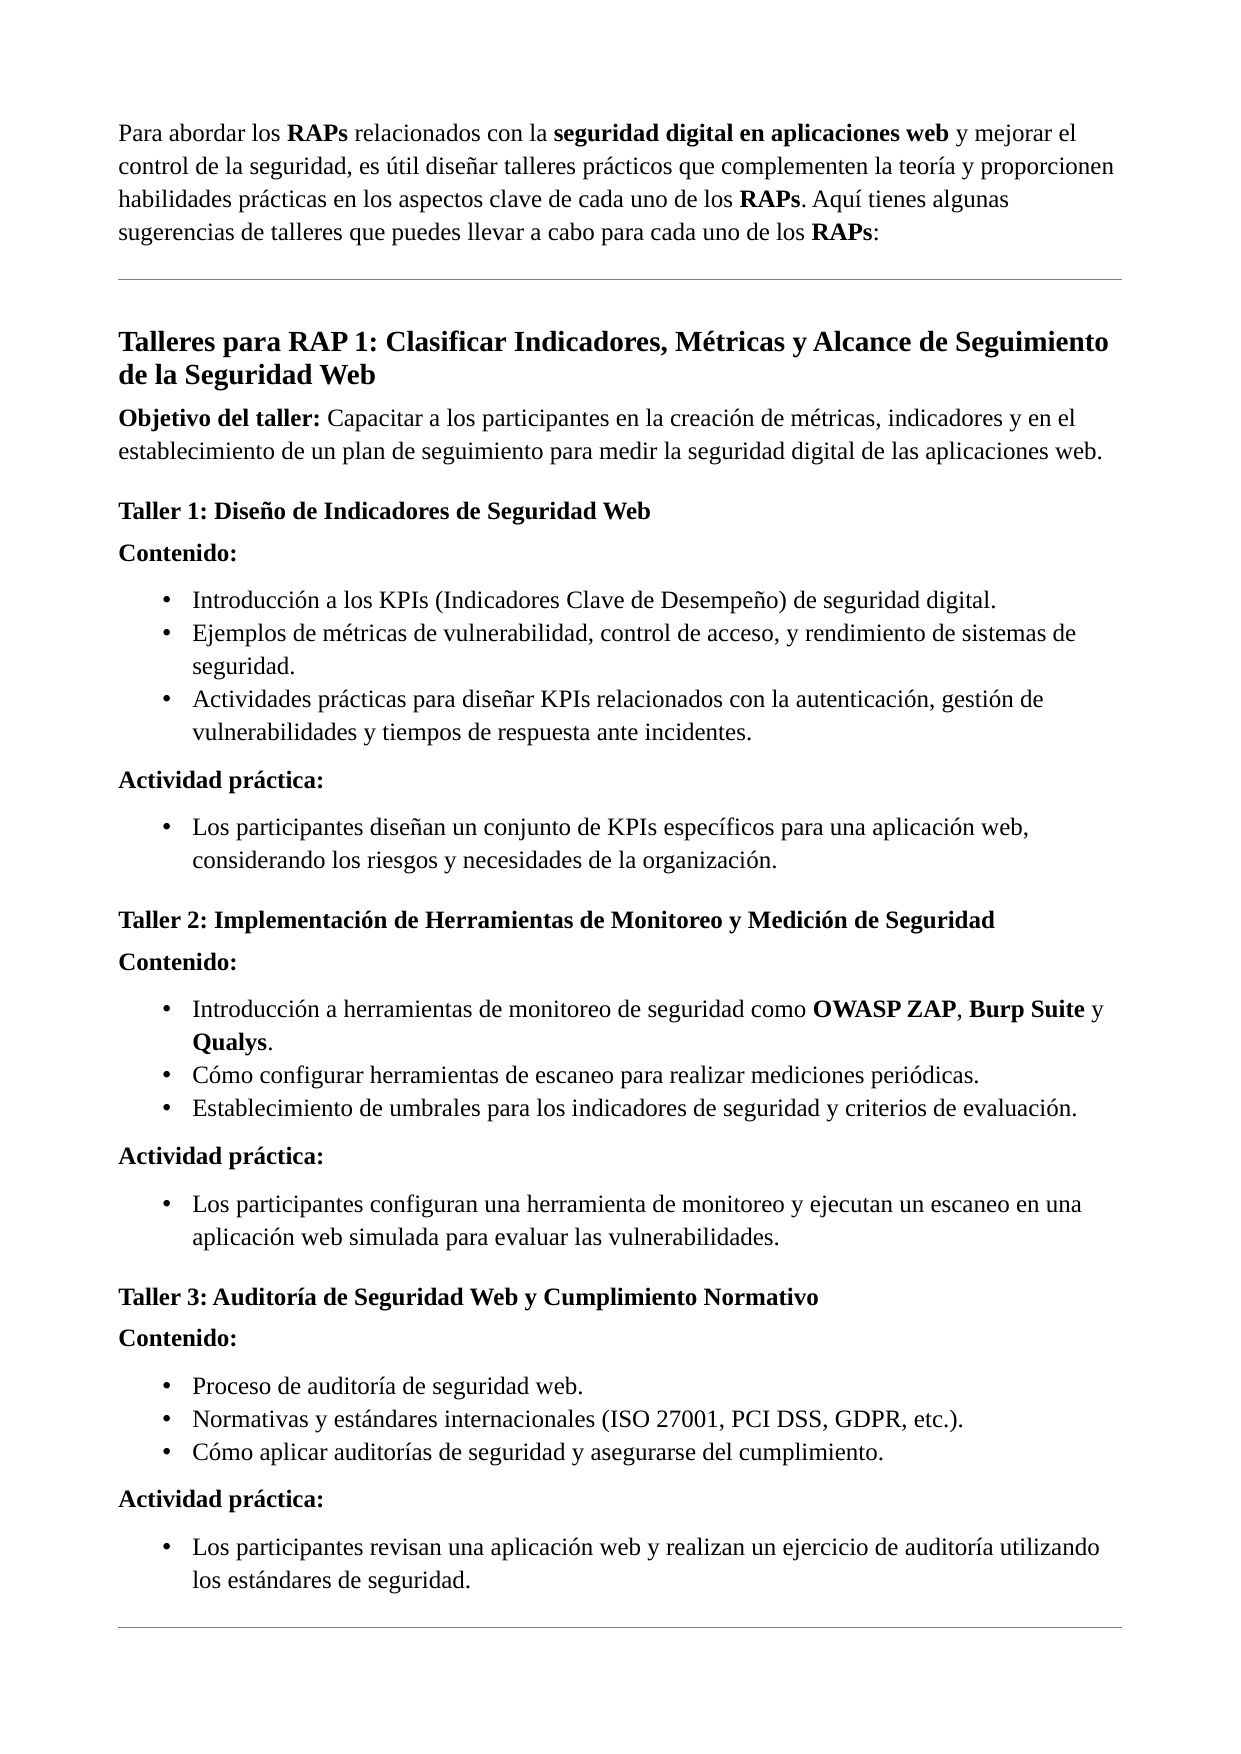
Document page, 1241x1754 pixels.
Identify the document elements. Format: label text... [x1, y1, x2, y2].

text Contenido: [118, 947, 1122, 976]
text Contenido: [118, 1323, 1122, 1352]
text Actividad práctica: [118, 1484, 1122, 1513]
list Normativas y estándares internacionales (ISO 27001, PCI DSS, GDPR, etc.). [162, 1404, 1122, 1432]
list Establecimiento de umbrales para los indicadores de seguridad y criterios de evaluación. [162, 1093, 1122, 1122]
list Cómo aplicar auditorías de seguridad y asegurarse del cumplimiento. [162, 1437, 1122, 1466]
text Contenido: [118, 538, 1122, 566]
list Los participantes configuran una herramienta de monitoreo y ejecutan un escaneo en una aplicación web simulada para evaluar las vulnerabilidades. [162, 1189, 1122, 1251]
subtitle Taller 2: Implementación de Herramientas de Monitoreo y Medición de Seguridad [118, 906, 1122, 934]
list Ejemplos de métricas de vulnerabilidad, control de acceso, y rendimiento de sistemas de seguridad. [162, 618, 1122, 680]
list Introducción a herramientas de monitoreo de seguridad como OWASP ZAP, Burp Suite y Qualys. [162, 994, 1122, 1056]
list Proceso de auditoría de seguridad web. [162, 1371, 1122, 1399]
list Los participantes revisan una aplicación web y realizan un ejercicio de auditoría utilizando los estándares de seguridad. [162, 1532, 1122, 1594]
text Actividad práctica: [118, 765, 1122, 794]
text Para abordar los RAPs relacionados con la seguridad digital en aplicaciones web y mejorar el control de la seguridad, es útil diseñar talleres prácticos que complementen la teoría y proporcionen habilidades prácticas en los aspectos clave de cada uno de los RAPs. Aquí tienes algunas sugerencias de talleres que puedes llevar a cabo para cada uno de los RAPs: [118, 118, 1122, 246]
list Introducción a los KPIs (Indicadores Clave de Desempeño) de seguridad digital. [162, 585, 1122, 614]
subtitle Taller 1: Diseño de Indicadores de Seguridad Web [118, 496, 1122, 525]
text Objetivo del taller: Capacitar a los participantes en la creación de métricas, indicadores y en el establecimiento de un plan de seguimiento para medir la seguridad digital de las aplicaciones web. [118, 403, 1122, 465]
subtitle Talleres para RAP 1: Clasificar Indicadores, Métricas y Alcance de Seguimiento de la Seguridad Web [118, 324, 1122, 391]
list Cómo configurar herramientas de escaneo para realizar mediciones periódicas. [162, 1061, 1122, 1089]
list Actividades prácticas para diseñar KPIs relacionados con la autenticación, gestión de vulnerabilidades y tiempos de respuesta ante incidentes. [162, 684, 1122, 746]
subtitle Taller 3: Auditoría de Seguridad Web y Cumplimiento Normativo [118, 1282, 1122, 1311]
text Actividad práctica: [118, 1141, 1122, 1170]
list Los participantes diseñan un conjunto de KPIs específicos para una aplicación web, considerando los riesgos y necesidades de la organización. [162, 812, 1122, 874]
